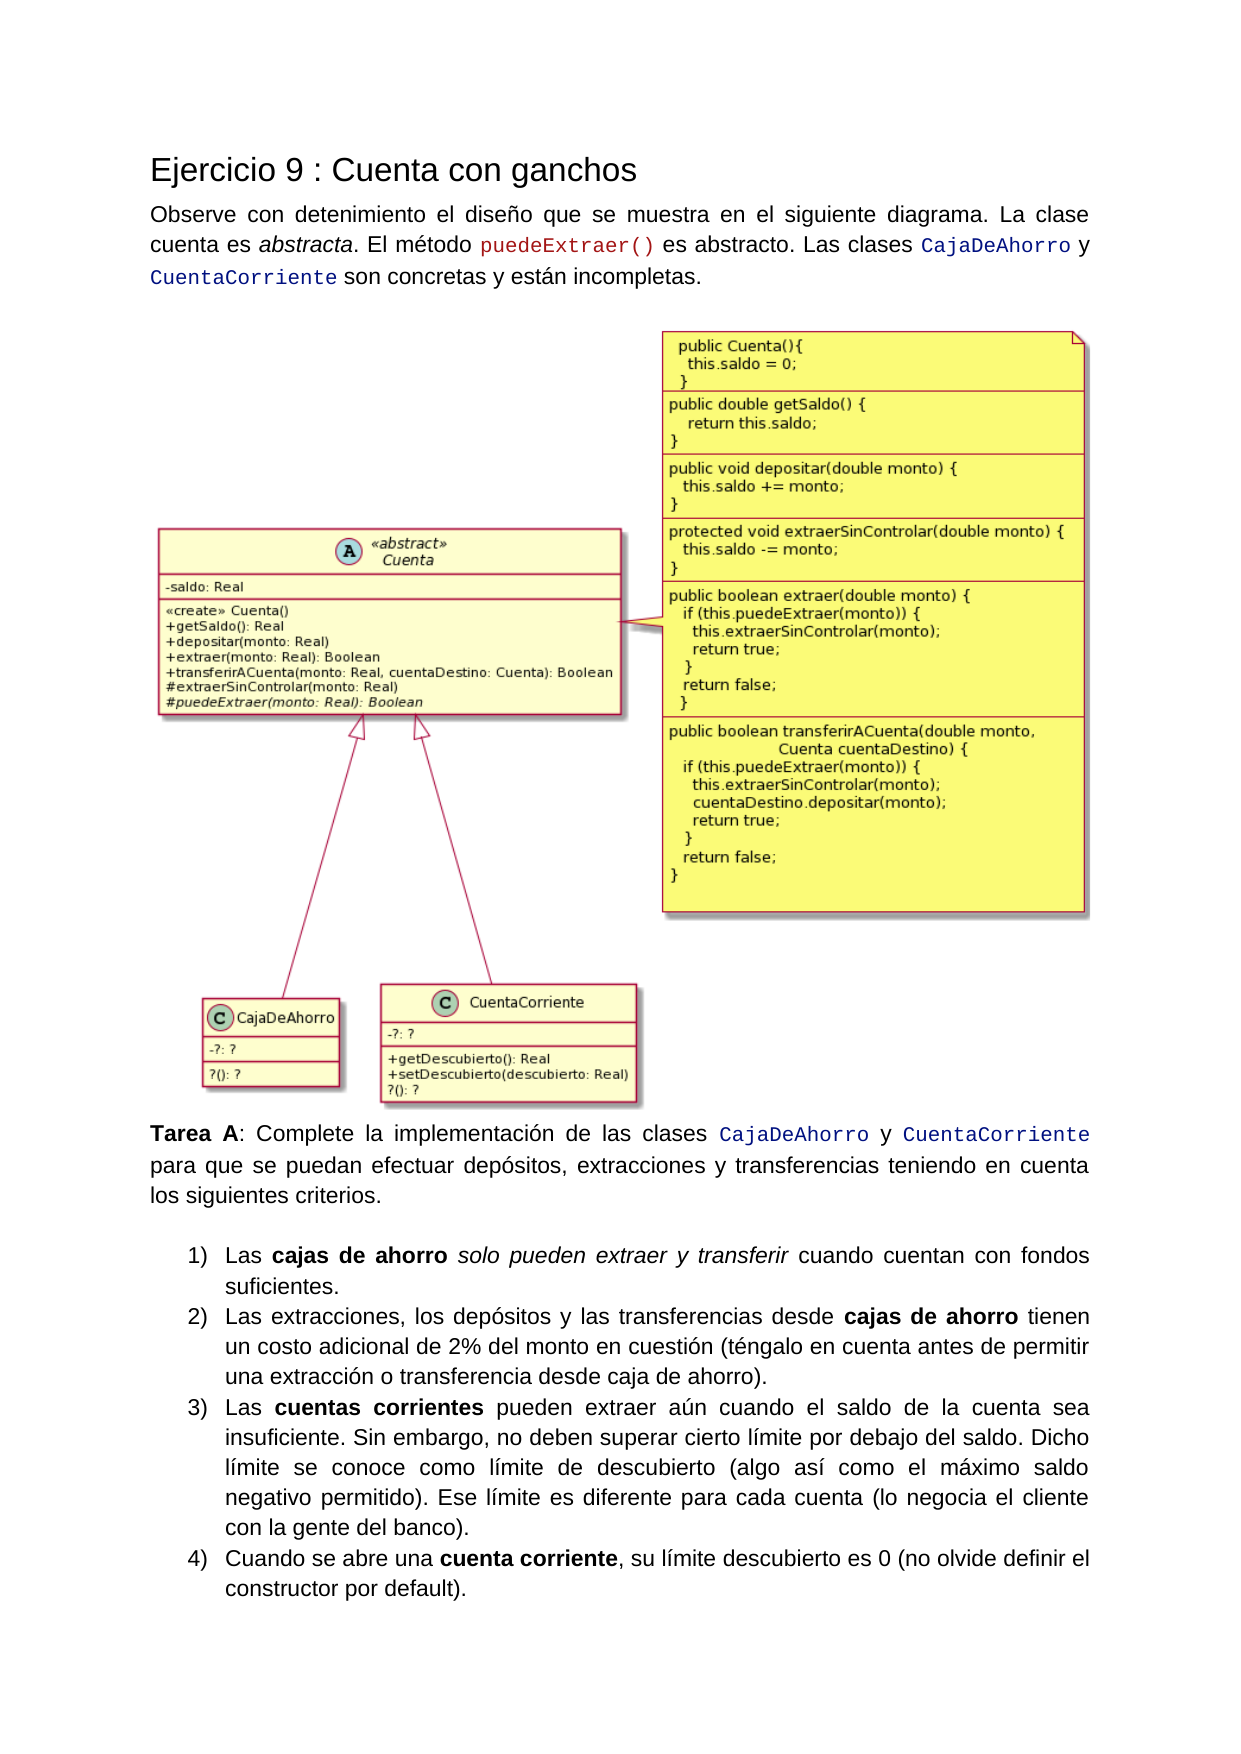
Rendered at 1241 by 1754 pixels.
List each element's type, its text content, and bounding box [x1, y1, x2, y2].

picture [150, 324, 1091, 1117]
text Observe con detenimiento el diseño que se muestra en el siguiente diagrama. La clase cuenta es abstracta. El método puedeExtraer() es abstracto. Las clases CajaDeAhorro y CuentaCorriente son concretas y están incompletas. [150, 201, 1090, 290]
subtitle Ejercicio 9 : Cuenta con ganchos [150, 150, 1090, 188]
text Tarea A: Complete la implementación de las clases CajaDeAhorro y CuentaCorriente para que se puedan efectuar depósitos, extracciones y transferencias teniendo en cuenta los siguientes criterios. [150, 1120, 1090, 1208]
list Las extracciones, los depósitos y las transferencias desde cajas de ahorro tienen un costo adicional de 2% del monto en cuestión (téngalo en cuenta antes de permitir una extracción o transferencia desde caja de ahorro). [187, 1303, 1090, 1389]
list Cuando se abre una cuenta corriente, su límite descubierto es 0 (no olvide definir el constructor por default). [187, 1544, 1090, 1601]
list Las cuentas corrientes pueden extraer aún cuando el saldo de la cuenta sea insuficiente. Sin embargo, no deben superar cierto límite por debajo del saldo. Dicho límite se conoce como límite de descubierto (algo así como el máximo saldo negativo permitido). Ese límite es diferente para cada cuenta (lo negocia el cliente con la gente del banco). [187, 1393, 1090, 1541]
list Las cajas de ahorro solo pueden extraer y transferir cuando cuentan con fondos suficientes. [187, 1242, 1090, 1299]
